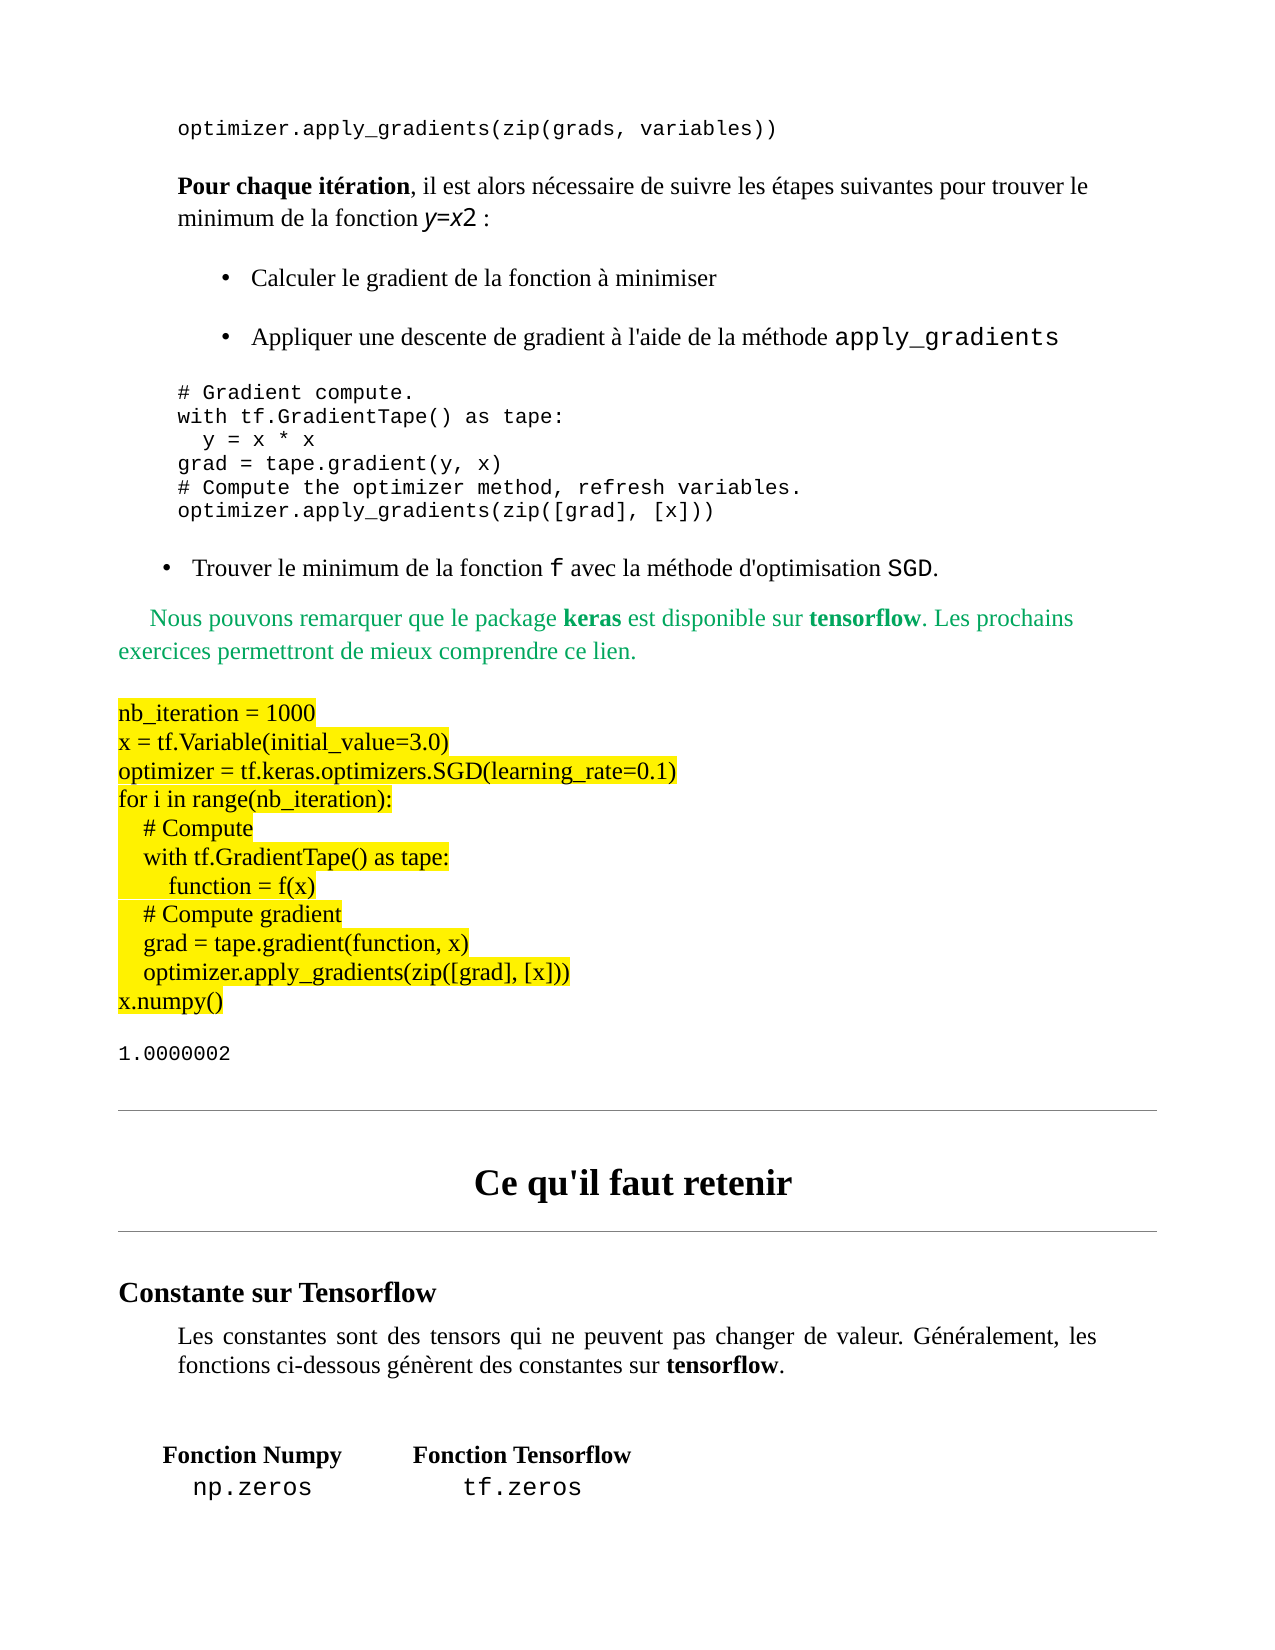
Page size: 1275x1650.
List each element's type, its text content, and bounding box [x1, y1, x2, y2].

text grad = tape.gradient(y, x) [177, 453, 1098, 477]
text # Compute the optimizer method, refresh variables. [177, 477, 1098, 500]
table_cell np.zeros [118, 1471, 386, 1506]
table_header Fonction Tensorflow [386, 1437, 658, 1471]
text x.numpy() [118, 986, 1157, 1014]
text optimizer.apply_gradients(zip([grad], [x])) [177, 500, 1098, 524]
text Nous pouvons remarquer que le package keras est disponible sur tensorflow. Les prochains exercices permettront de mieux comprendre ce lien. [118, 603, 1157, 665]
text optimizer.apply_gradients(zip(grads, variables)) [177, 118, 1098, 142]
subtitle Ce qu'il faut retenir [118, 1161, 1157, 1204]
table_header Fonction Numpy [118, 1437, 386, 1471]
list Calculer le gradient de la fonction à minimiser [221, 263, 1098, 292]
list Trouver le minimum de la fonction f avec la méthode d'optimisation SGD. [162, 553, 1157, 584]
text function = f(x) [118, 871, 1157, 899]
text 1.0000002 [118, 1043, 1157, 1067]
text x = tf.Variable(initial_value=3.0) [118, 727, 1157, 756]
text # Compute gradient [118, 899, 1157, 928]
text nb_iteration = 1000 [118, 698, 1157, 727]
text Pour chaque itération, il est alors nécessaire de suivre les étapes suivantes pour trouver le minimum de la fonction y=x2 : [177, 171, 1098, 234]
text Les constantes sont des tensors qui ne peuvent pas changer de valeur. Généralement, les fonctions ci-dessous génèrent des constantes sur tensorflow. [177, 1321, 1098, 1378]
text optimizer.apply_gradients(zip([grad], [x])) [118, 957, 1157, 986]
text # Gradient compute. [177, 382, 1098, 406]
text with tf.GradientTape() as tape: [177, 406, 1098, 429]
text optimizer = tf.keras.optimizers.SGD(learning_rate=0.1) [118, 756, 1157, 784]
table_cell tf.zeros [386, 1471, 658, 1506]
text with tf.GradientTape() as tape: [118, 842, 1157, 871]
text grad = tape.gradient(function, x) [118, 928, 1157, 957]
text for i in range(nb_iteration): [118, 784, 1157, 813]
text # Compute [118, 813, 1157, 842]
list Appliquer une descente de gradient à l'aide de la méthode apply_gradients [221, 322, 1098, 353]
subtitle Constante sur Tensorflow [118, 1275, 1157, 1308]
text y = x * x [177, 429, 1098, 453]
